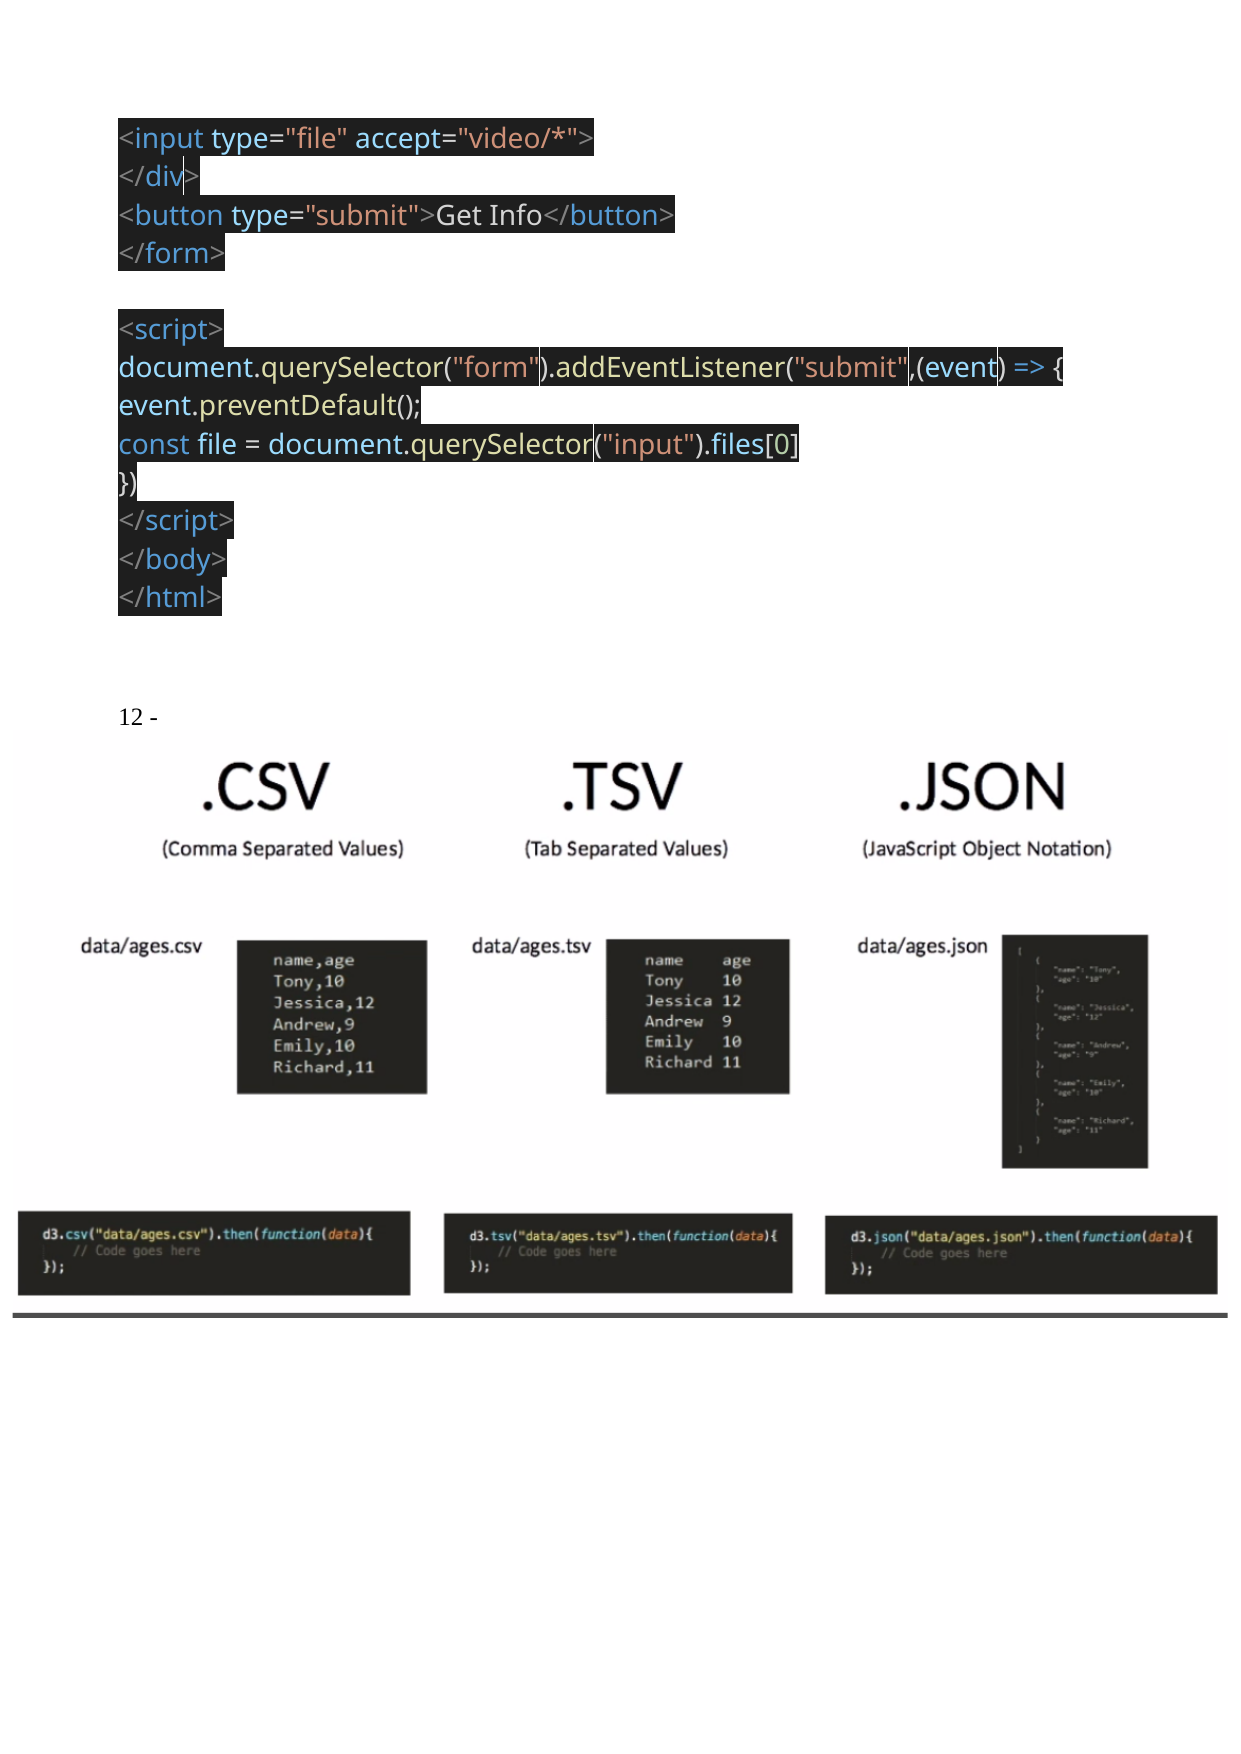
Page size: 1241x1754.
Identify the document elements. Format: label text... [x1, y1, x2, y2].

text </body> [118, 539, 1122, 577]
text <input type="file" accept="video/*"> [118, 118, 1122, 156]
text </form> [118, 233, 1122, 271]
picture [12, 730, 1228, 1318]
text document.querySelector("form").addEventListener("submit",(event) => { [118, 347, 1122, 386]
text const file = document.querySelector("input").files[0] [118, 424, 1122, 462]
text event.preventDefault(); [118, 386, 1122, 424]
text </html> [118, 577, 1122, 616]
text }) [118, 462, 1122, 501]
text </div> [118, 156, 1122, 195]
text 12 - [118, 702, 1122, 730]
text </script> [118, 501, 1122, 539]
text <button type="submit">Get Info</button> [118, 195, 1122, 233]
text <script> [118, 309, 1122, 347]
